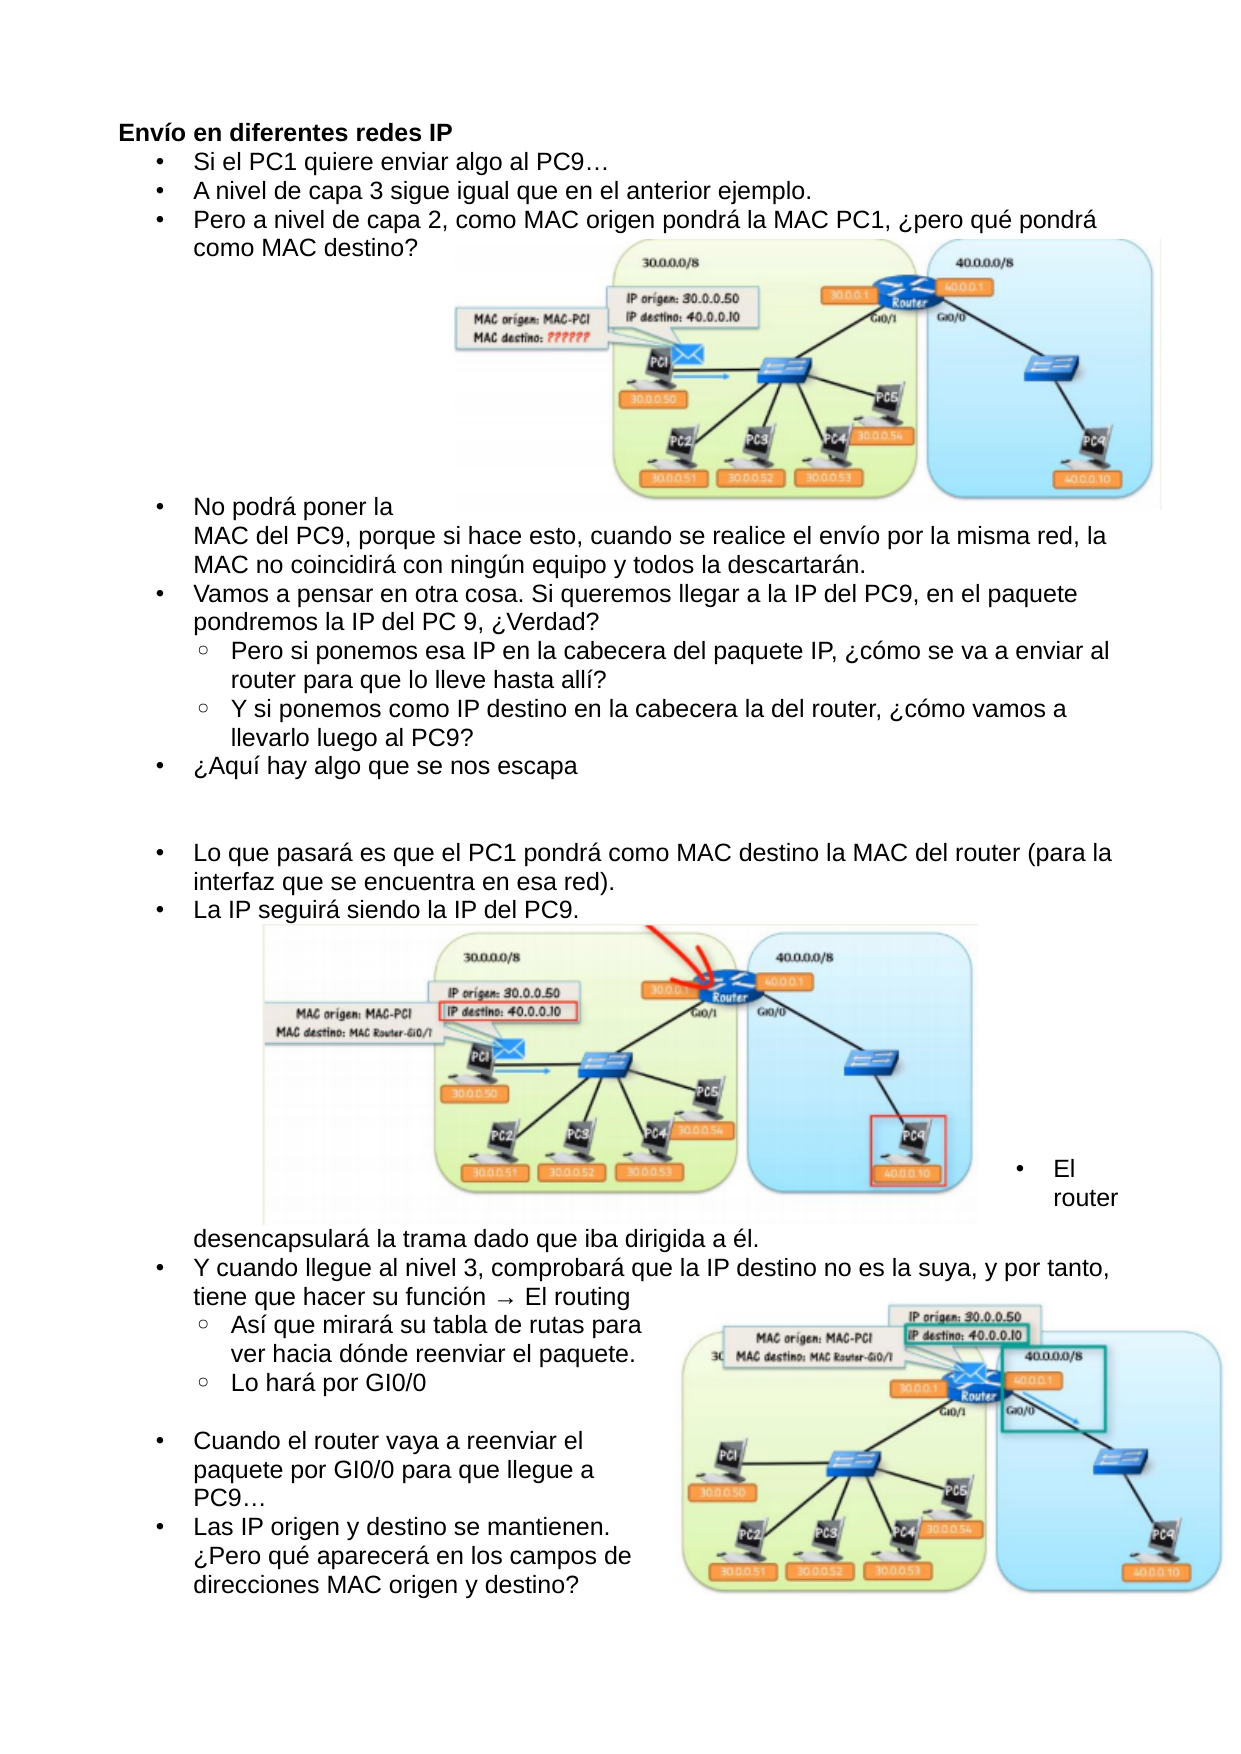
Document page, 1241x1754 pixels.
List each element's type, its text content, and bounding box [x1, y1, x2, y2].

list La IP seguirá siendo la IP del PC9. [156, 895, 1122, 924]
list Cuando el router vaya a reenviar el paquete por GI0/0 para que llegue a PC9… [156, 1426, 663, 1512]
list ¿Aquí hay algo que se nos escapa [156, 751, 1122, 780]
list Así que mirará su tabla de rutas para ver hacia dónde reenviar el paquete. [193, 1311, 663, 1368]
picture [453, 239, 1162, 510]
list Y cuando llegue al nivel 3, comprobará que la IP destino no es la suya, y por tanto, tiene que hacer su función → El routing [156, 1253, 1122, 1311]
picture [262, 924, 978, 1225]
list Lo que pasará es que el PC1 pondrá como MAC destino la MAC del router (para la interfaz que se encuentra en esa red). [156, 838, 1122, 895]
list Vamos a pensar en otra cosa. Si queremos llegar a la IP del PC9, en el paquete pondremos la IP del PC 9, ¿Verdad? [156, 578, 1122, 636]
list Lo hará por GI0/0 [193, 1368, 663, 1397]
list Si el PC1 quiere enviar algo al PC9… [156, 147, 1122, 176]
list Pero a nivel de capa 2, como MAC origen pondrá la MAC PC1, ¿pero qué pondrá como MAC destino? [156, 204, 1122, 262]
list No podrá poner la MAC del PC9, porque si hace esto, cuando se realice el envío por la misma red, la MAC no coincidirá con ningún equipo y todos la descartarán. [156, 492, 1122, 578]
list El router desencapsulará la trama dado que iba dirigida a él. [156, 1154, 1122, 1253]
picture [663, 1301, 1228, 1604]
text Envío en diferentes redes IP [118, 118, 1122, 147]
list Y si ponemos como IP destino en la cabecera la del router, ¿cómo vamos a llevarlo luego al PC9? [193, 694, 1122, 751]
list A nivel de capa 3 sigue igual que en el anterior ejemplo. [156, 176, 1122, 204]
list Pero si ponemos esa IP en la cabecera del paquete IP, ¿cómo se va a enviar al router para que lo lleve hasta allí? [193, 636, 1122, 694]
list Las IP origen y destino se mantienen. ¿Pero qué aparecerá en los campos de direcciones MAC origen y destino? [156, 1512, 663, 1598]
